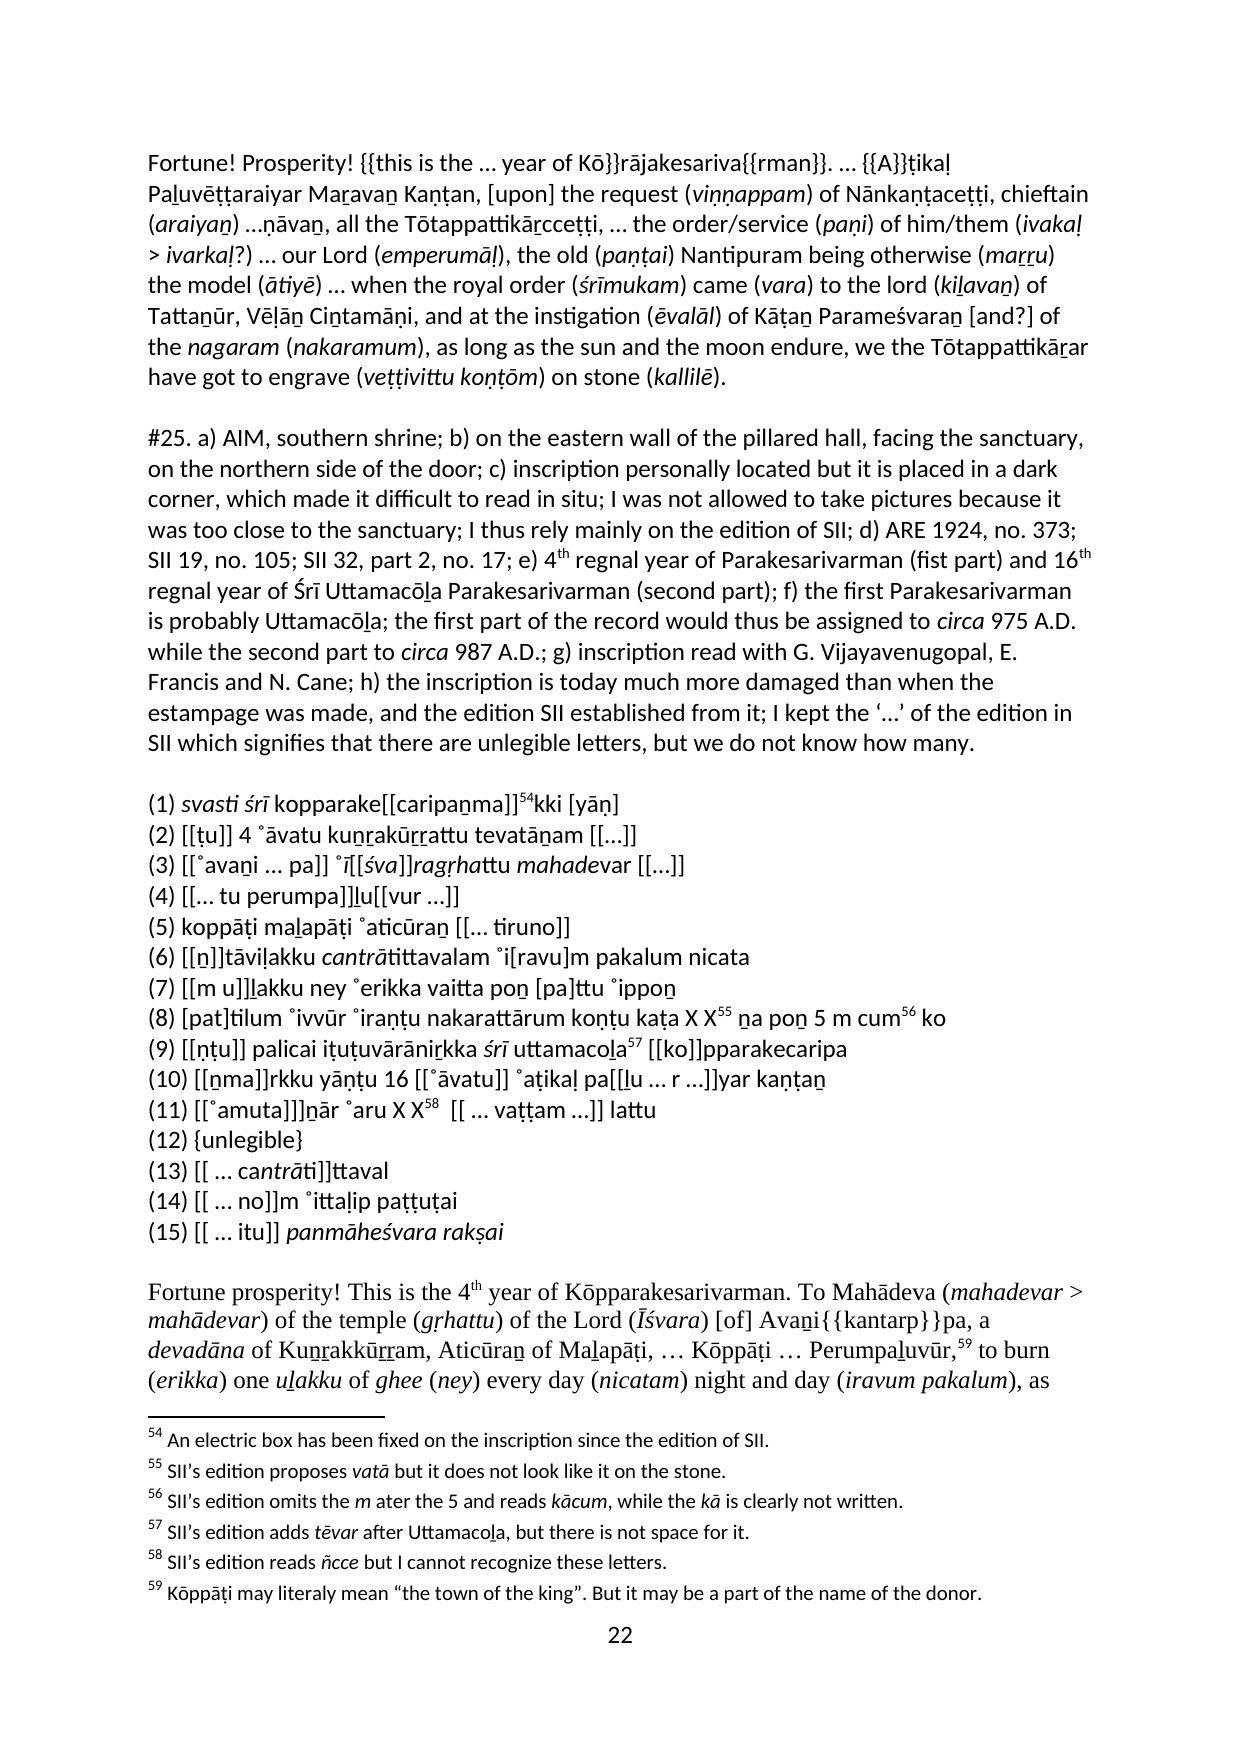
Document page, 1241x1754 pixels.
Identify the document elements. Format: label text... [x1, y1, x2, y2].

text (14) [[ … no]]m ˚ittaḷip paṭṭuṭai [148, 1185, 1093, 1216]
text (3) [[˚avaṉi ... pa]] ˚ī[[śva]]ragṛhattu mahadevar [[…]] [148, 849, 1093, 880]
text #25. a) AIM, southern shrine; b) on the eastern wall of the pillared hall, facing the sanctuary, on the northern side of the door; c) inscription personally located but it is placed in a dark corner, which made it difficult to read in situ; I was not allowed to take pictures because it was too close to the sanctuary; I thus rely mainly on the edition of SII; d) ARE 1924, no. 373; SII 19, no. 105; SII 32, part 2, no. 17; e) 4th regnal year of Parakesarivarman (fist part) and 16th regnal year of Śrī Uttamacōḻa Parakesarivarman (second part); f) the first Parakesarivarman is probably Uttamacōḻa; the first part of the record would thus be assigned to circa 975 A.D. while the second part to circa 987 A.D.; g) inscription read with G. Vijayavenugopal, E. Francis and N. Cane; h) the inscription is today much more damaged than when the estampage was made, and the edition SII established from it; I kept the ‘…’ of the edition in SII which signifies that there are unlegible letters, but we do not know how many. [148, 422, 1093, 758]
text SII’s edition adds tēvar after Uttamacoḻa, but there is not space for it. [148, 1515, 1093, 1545]
text (7) [[m u]]ḻakku ney ˚erikka vaitta poṉ [pa]ttu ˚ippoṉ [148, 972, 1093, 1002]
text (12) {unlegible} [148, 1124, 1093, 1155]
text (9) [[ṇṭu]] palicai iṭuṭuvārāniṟkka śrī uttamacoḻa [[ko]]pparakecaripa [148, 1033, 1093, 1063]
text (10) [[ṉma]]rkku yāṇṭu 16 [[˚āvatu]] ˚aṭikaḷ pa[[ḻu … r …]]yar kaṇṭaṉ [148, 1063, 1093, 1094]
text SII’s edition proposes vatā but it does not look like it on the stone. [148, 1454, 1093, 1484]
text (4) [[… tu perumpa]]ḻu[[vur …]] [148, 880, 1093, 911]
text (8) [pat]tilum ˚ivvūr ˚iraṇṭu nakarattārum koṇṭu kaṭa X X ṉa poṉ 5 m cum ko [148, 1002, 1093, 1033]
text (1) svasti śrī kopparake[[caripaṉma]]kki [yāṇ] [148, 788, 1093, 819]
text (6) [[ṉ]]tāviḷakku cantrātittavalam ˚i[ravu]m pakalum nicata [148, 941, 1093, 972]
text Fortune! Prosperity! {{this is the … year of Kō}}rājakesariva{{rman}}. … {{A}}ṭikaḷ Paḻuvēṭṭaraiyar Maṟavaṉ Kaṇṭan, [upon] the request (viṇṇappam) of Nānkaṇṭaceṭṭi, chieftain (araiyaṉ) …ṇāvaṉ, all the Tōtappattikāṟcceṭṭi, … the order/service (paṇi) of him/them (ivakaḷ > ivarkaḷ?) … our Lord (emperumāḷ), the old (paṇṭai) Nantipuram being otherwise (maṟṟu) the model (ātiyē) … when the royal order (śrīmukam) came (vara) to the lord (kiḻavaṉ) of Tattaṉūr, Vēḷāṉ Ciṉtamāṇi, and at the instigation (ēvalāl) of Kāṭaṉ Parameśvaraṉ [and?] of the nagaram (nakaramum), as long as the sun and the moon endure, we the Tōtappattikāṟar have got to engrave (veṭṭivittu koṇṭōm) on stone (kallilē). [148, 148, 1093, 392]
text (2) [[ṭu]] 4 ˚āvatu kuṉṟakūṟṟattu tevatāṉam [[…]] [148, 819, 1093, 849]
text (13) [[ … cantrāti]]ttaval [148, 1155, 1093, 1185]
text Fortune prosperity! This is the 4th year of Kōpparakesarivarman. To Mahādeva (mahadevar > mahādevar) of the temple (gṛhattu) of the Lord (Īśvara) [of] Avaṉi{{kantarp}}pa, a devadāna of Kuṉṟakkūṟṟam, Aticūraṉ of Maḻapāṭi, … Kōppāṭi … Perumpaḻuvūr, to burn (erikka) one uḻakku of ghee (ney) every day (nicatam) night and day (iravum pakalum), as [148, 1277, 1093, 1394]
text Kōppāṭi may literaly mean “the town of the king”. But it may be a part of the name of the donor. [148, 1576, 1093, 1606]
text (11) [[˚amuta]]]ṉār ˚aru X X [[ … vaṭṭam …]] lattu [148, 1094, 1093, 1124]
text An electric box has been fixed on the inscription since the edition of SII. [148, 1423, 1093, 1454]
text SII’s edition reads ñcce but I cannot recognize these letters. [148, 1545, 1093, 1576]
text (5) koppāṭi maḻapāṭi ˚aticūraṉ [[… tiruno]] [148, 911, 1093, 941]
text (15) [[ … itu]] panmāheśvara rakṣai [148, 1216, 1093, 1246]
text SII’s edition omits the m ater the 5 and reads kācum, while the kā is clearly not written. [148, 1484, 1093, 1515]
